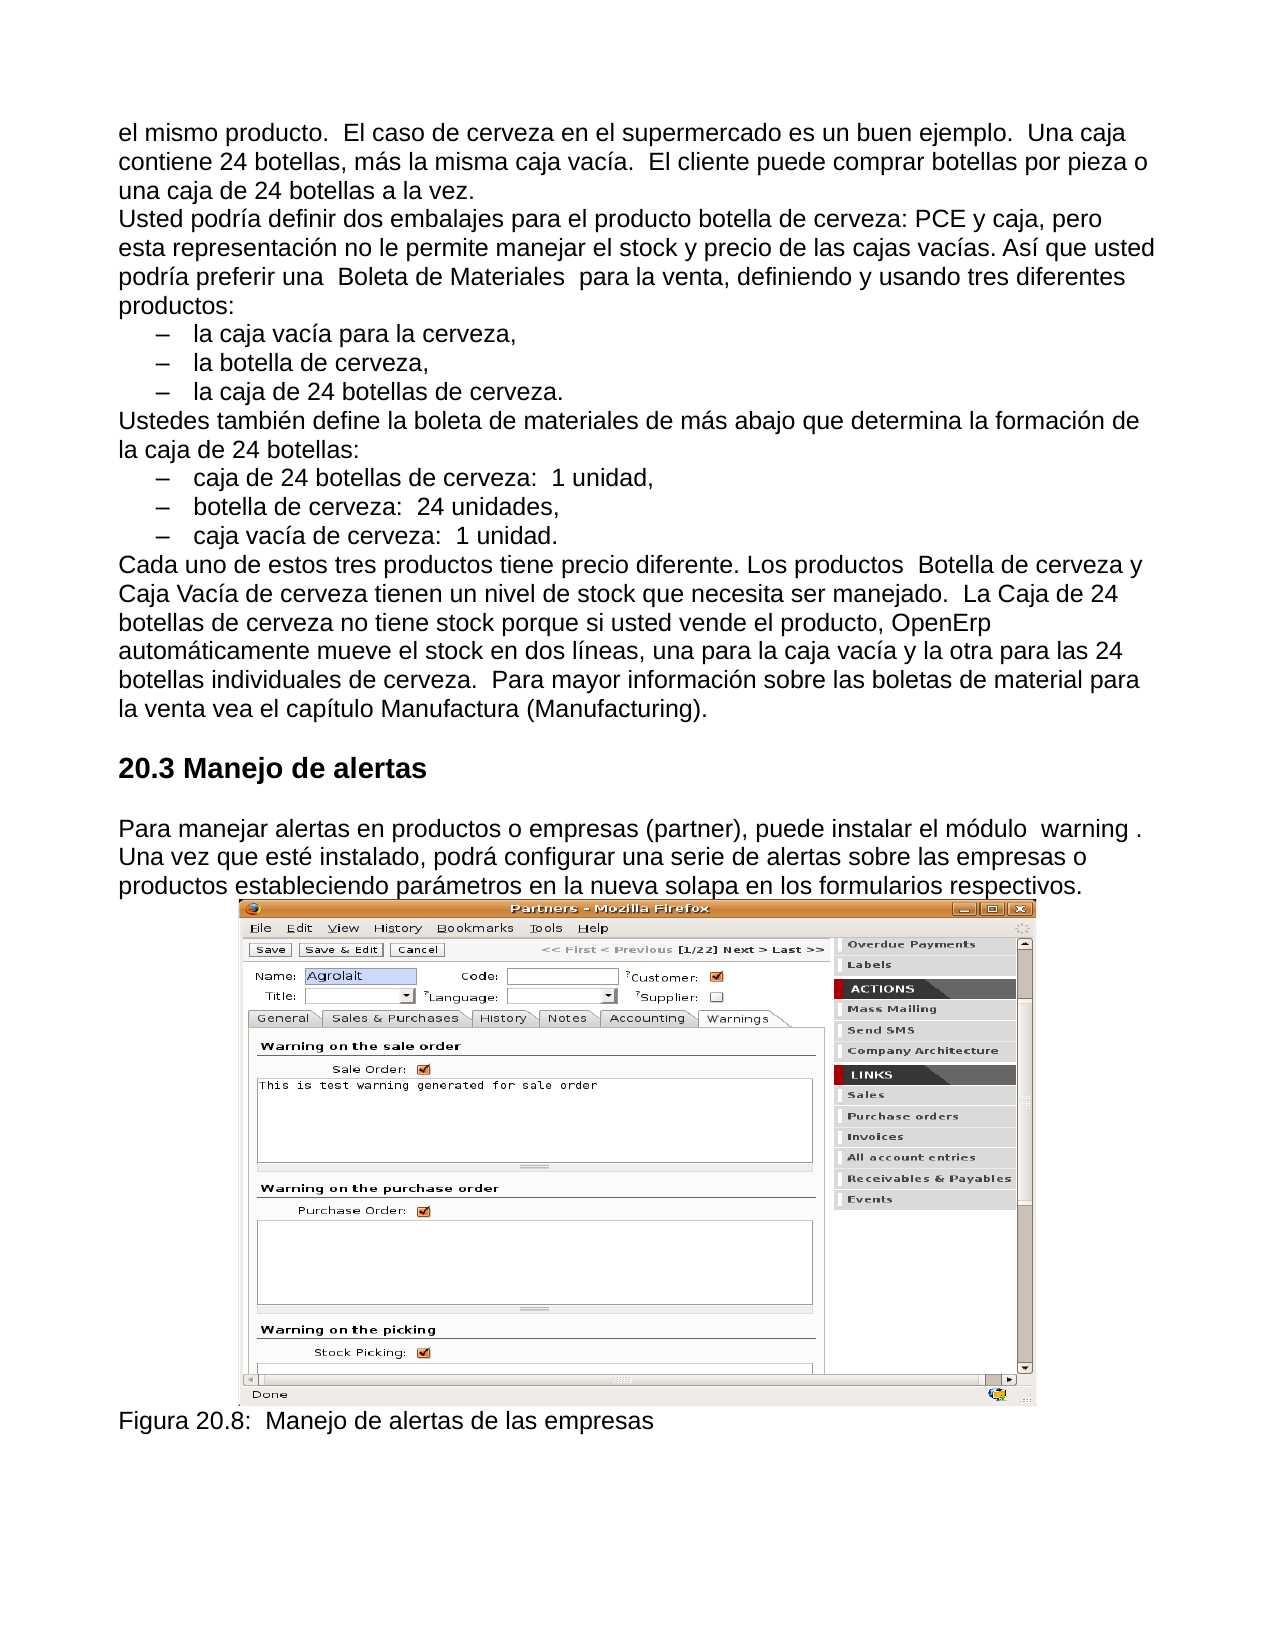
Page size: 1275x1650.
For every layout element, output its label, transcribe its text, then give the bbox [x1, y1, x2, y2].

text Ustedes también define la boleta de materiales de más abajo que determina la formación de la caja de 24 botellas: [118, 406, 1157, 463]
text Figura 20.8: Manejo de alertas de las empresas [118, 900, 1157, 1435]
list la caja de 24 botellas de cerveza. [156, 377, 1157, 406]
text el mismo producto. El caso de cerveza en el supermercado es un buen ejemplo. Una caja contiene 24 botellas, más la misma caja vacía. El cliente puede comprar botellas por pieza o una caja de 24 botellas a la vez. [118, 118, 1157, 204]
list la caja vacía para la cerveza, [156, 319, 1157, 348]
list caja de 24 botellas de cerveza: 1 unidad, [156, 463, 1157, 492]
text Usted podría definir dos embalajes para el producto botella de cerveza: PCE y caja, pero esta representación no le permite manejar el stock y precio de las cajas vacías. Así que usted podría preferir una Boleta de Materiales para la venta, definiendo y usando tres diferentes productos: [118, 204, 1157, 319]
text Para manejar alertas en productos o empresas (partner), puede instalar el módulo warning . Una vez que esté instalado, podrá configurar una serie de alertas sobre las empresas o productos estableciendo parámetros en la nueva solapa en los formularios respectivos. [118, 813, 1157, 900]
list botella de cerveza: 24 unidades, [156, 492, 1157, 521]
list la botella de cerveza, [156, 348, 1157, 377]
text Cada uno de estos tres productos tiene precio diferente. Los productos Botella de cerveza y Caja Vacía de cerveza tienen un nivel de stock que necesita ser manejado. La Caja de 24 botellas de cerveza no tiene stock porque si usted vende el producto, OpenErp automáticamente mueve el stock en dos líneas, una para la caja vacía y la otra para las 24 botellas individuales de cerveza. Para mayor información sobre las boletas de material para la venta vea el capítulo Manufactura (Manufacturing). [118, 550, 1157, 722]
text 20.3 Manejo de alertas [118, 751, 1157, 785]
list caja vacía de cerveza: 1 unidad. [156, 521, 1157, 550]
